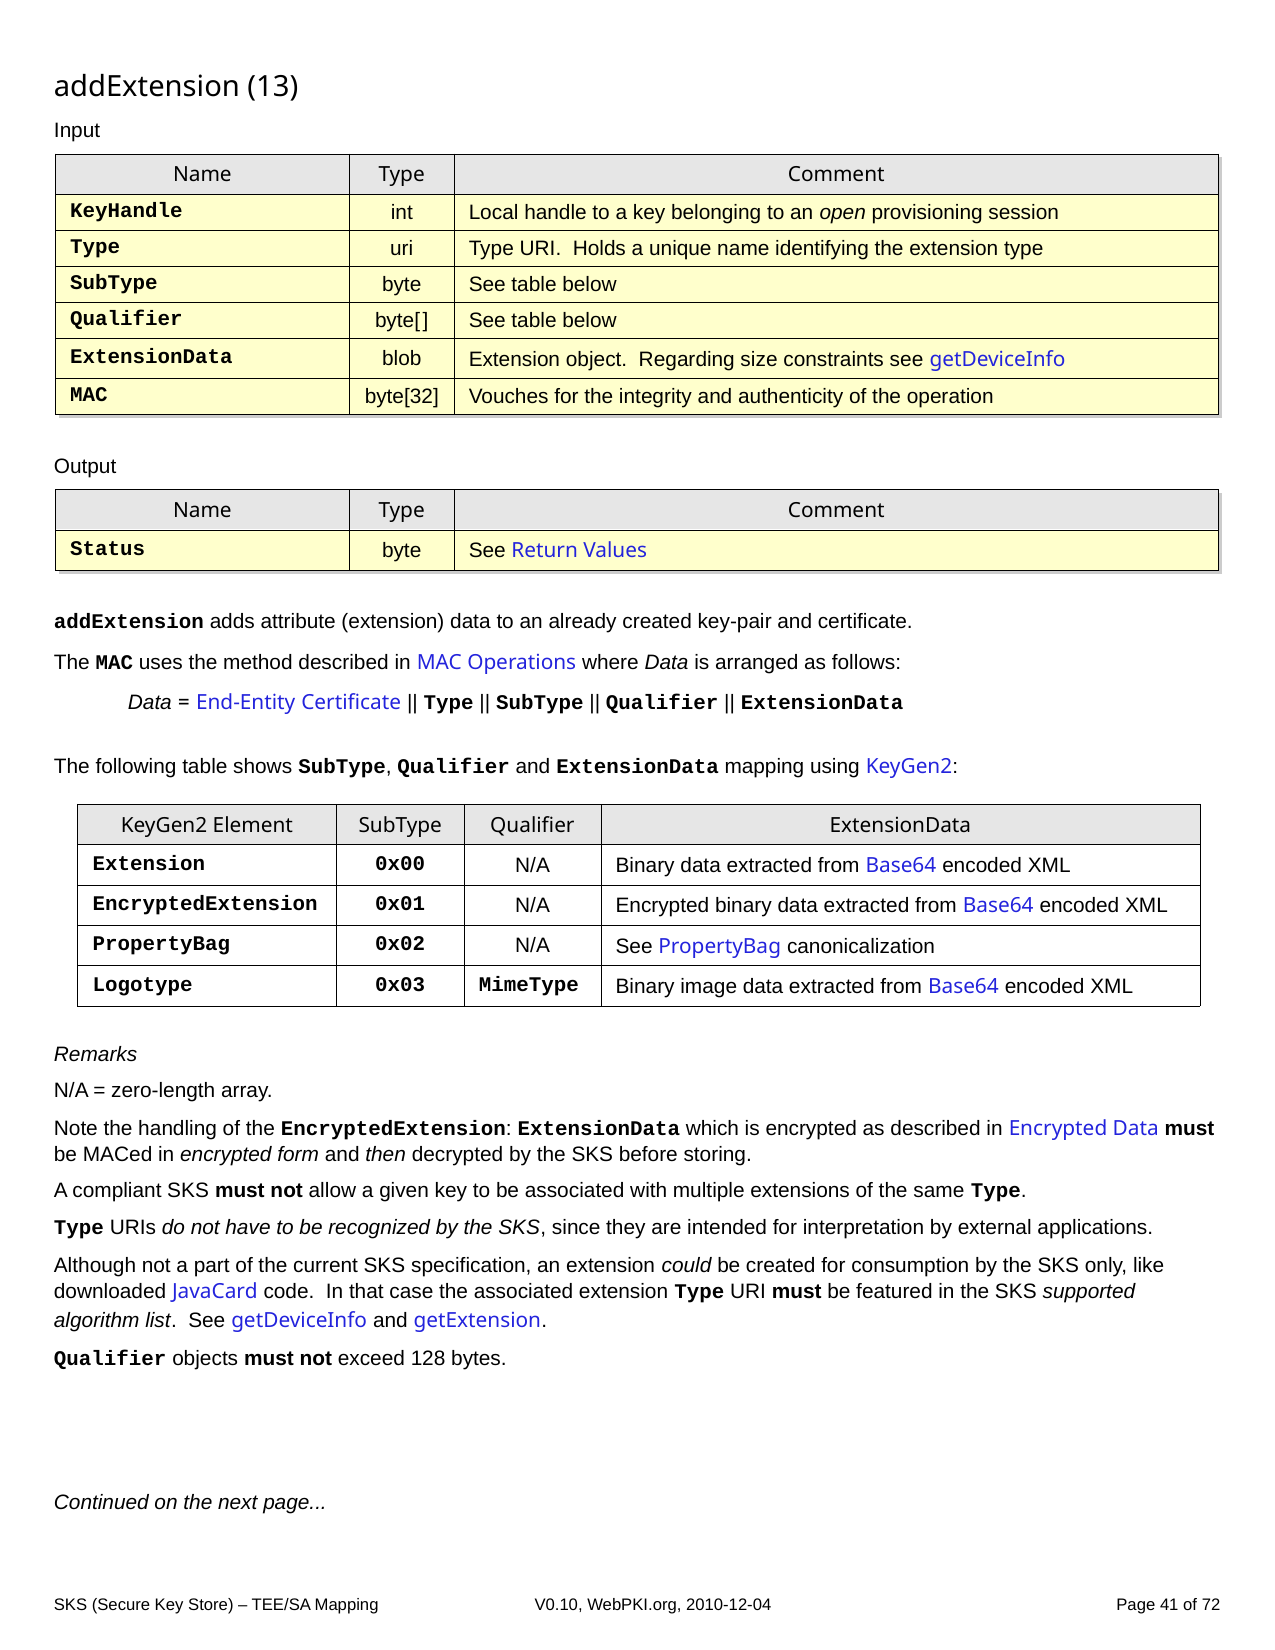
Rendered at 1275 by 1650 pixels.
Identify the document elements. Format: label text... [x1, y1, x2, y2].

table_cell Vouches for the integrity and authenticity of the operation [455, 379, 1218, 414]
table_cell SubType [56, 267, 349, 302]
table_cell Type [56, 231, 349, 266]
table_cell Binary data extracted from Base64 encoded XML [602, 845, 1200, 884]
table_cell PropertyBag [78, 926, 336, 965]
table_cell N/A [465, 845, 601, 884]
table_cell Type URI. Holds a unique name identifying the extension type [455, 231, 1218, 266]
text Qualifier objects must not exceed 128 bytes. [54, 1345, 1221, 1371]
table_header Name [56, 155, 349, 194]
text Remarks [54, 1042, 1221, 1066]
table_cell MimeType [465, 966, 601, 1006]
text addExtension adds attribute (extension) data to an already created key-pair and certificate. [54, 609, 1221, 635]
table_cell Extension object. Regarding size constraints see getDeviceInfo [455, 339, 1218, 378]
table_cell Binary image data extracted from Base64 encoded XML [602, 966, 1200, 1006]
table_cell Qualifier [56, 303, 349, 338]
table_cell Logotype [78, 966, 336, 1006]
table_cell See table below [455, 267, 1218, 302]
table_cell See table below [455, 303, 1218, 338]
table_cell uri [350, 231, 454, 266]
text Note the handling of the EncryptedExtension: ExtensionData which is encrypted as described in Encrypted Data must be MACed in encrypted form and then decrypted by the SKS before storing. [54, 1113, 1221, 1166]
table_cell blob [350, 339, 454, 378]
table_cell 0x02 [337, 926, 464, 965]
table_cell 0x01 [337, 886, 464, 925]
text Data = End-Entity Certificate || Type || SubType || Qualifier || ExtensionData [54, 687, 1221, 716]
text Output [54, 453, 1221, 477]
table_header Name [56, 490, 349, 529]
table_cell Extension [78, 845, 336, 884]
table_cell Local handle to a key belonging to an open provisioning session [455, 195, 1218, 230]
table_header SubType [337, 805, 464, 844]
table_cell KeyHandle [56, 195, 349, 230]
table_cell Status [56, 531, 349, 570]
text Continued on the next page... [54, 1490, 1221, 1514]
table_cell 0x03 [337, 966, 464, 1006]
table_cell Encrypted binary data extracted from Base64 encoded XML [602, 886, 1200, 925]
table_cell int [350, 195, 454, 230]
text A compliant SKS must not allow a given key to be associated with multiple extensions of the same Type. [54, 1177, 1221, 1203]
table_header Type [350, 155, 454, 194]
text N/A = zero-length array. [54, 1077, 1221, 1101]
table_cell ExtensionData [56, 339, 349, 378]
text The following table shows SubType, Qualifier and ExtensionData mapping using KeyGen2: [54, 728, 1221, 804]
table_cell MAC [56, 379, 349, 414]
table_cell byte [350, 267, 454, 302]
table_cell byte [350, 531, 454, 570]
table_cell byte⁮[32] [350, 379, 454, 414]
table_header ExtensionData [602, 805, 1200, 844]
table_header Type [350, 490, 454, 529]
text Although not a part of the current SKS specification, an extension could be created for consumption by the SKS only, like downloaded JavaCard code. In that case the associated extension Type URI must be featured in the SKS supported algorithm list. See getDeviceInfo and getExtension. [54, 1253, 1221, 1333]
table_header KeyGen2 Element [78, 805, 336, 844]
subtitle addExtension (13) [54, 66, 1221, 105]
table_header Qualifier [465, 805, 601, 844]
text Type URIs do not have to be recognized by the SKS, since they are intended for interpretation by external applications. [54, 1215, 1221, 1241]
table_cell N/A [465, 926, 601, 965]
table_cell See Return Values [455, 531, 1218, 570]
table_cell byte⁮[ ] [350, 303, 454, 338]
table_cell N/A [465, 886, 601, 925]
table_header Comment [455, 155, 1218, 194]
table_cell See PropertyBag canonicalization [602, 926, 1200, 965]
table_header Comment [455, 490, 1218, 529]
table_cell 0x00 [337, 845, 464, 884]
table_cell EncryptedExtension [78, 886, 336, 925]
text The MAC uses the method described in MAC Operations where Data is arranged as follows: [54, 647, 1221, 676]
text Input [54, 118, 1221, 142]
